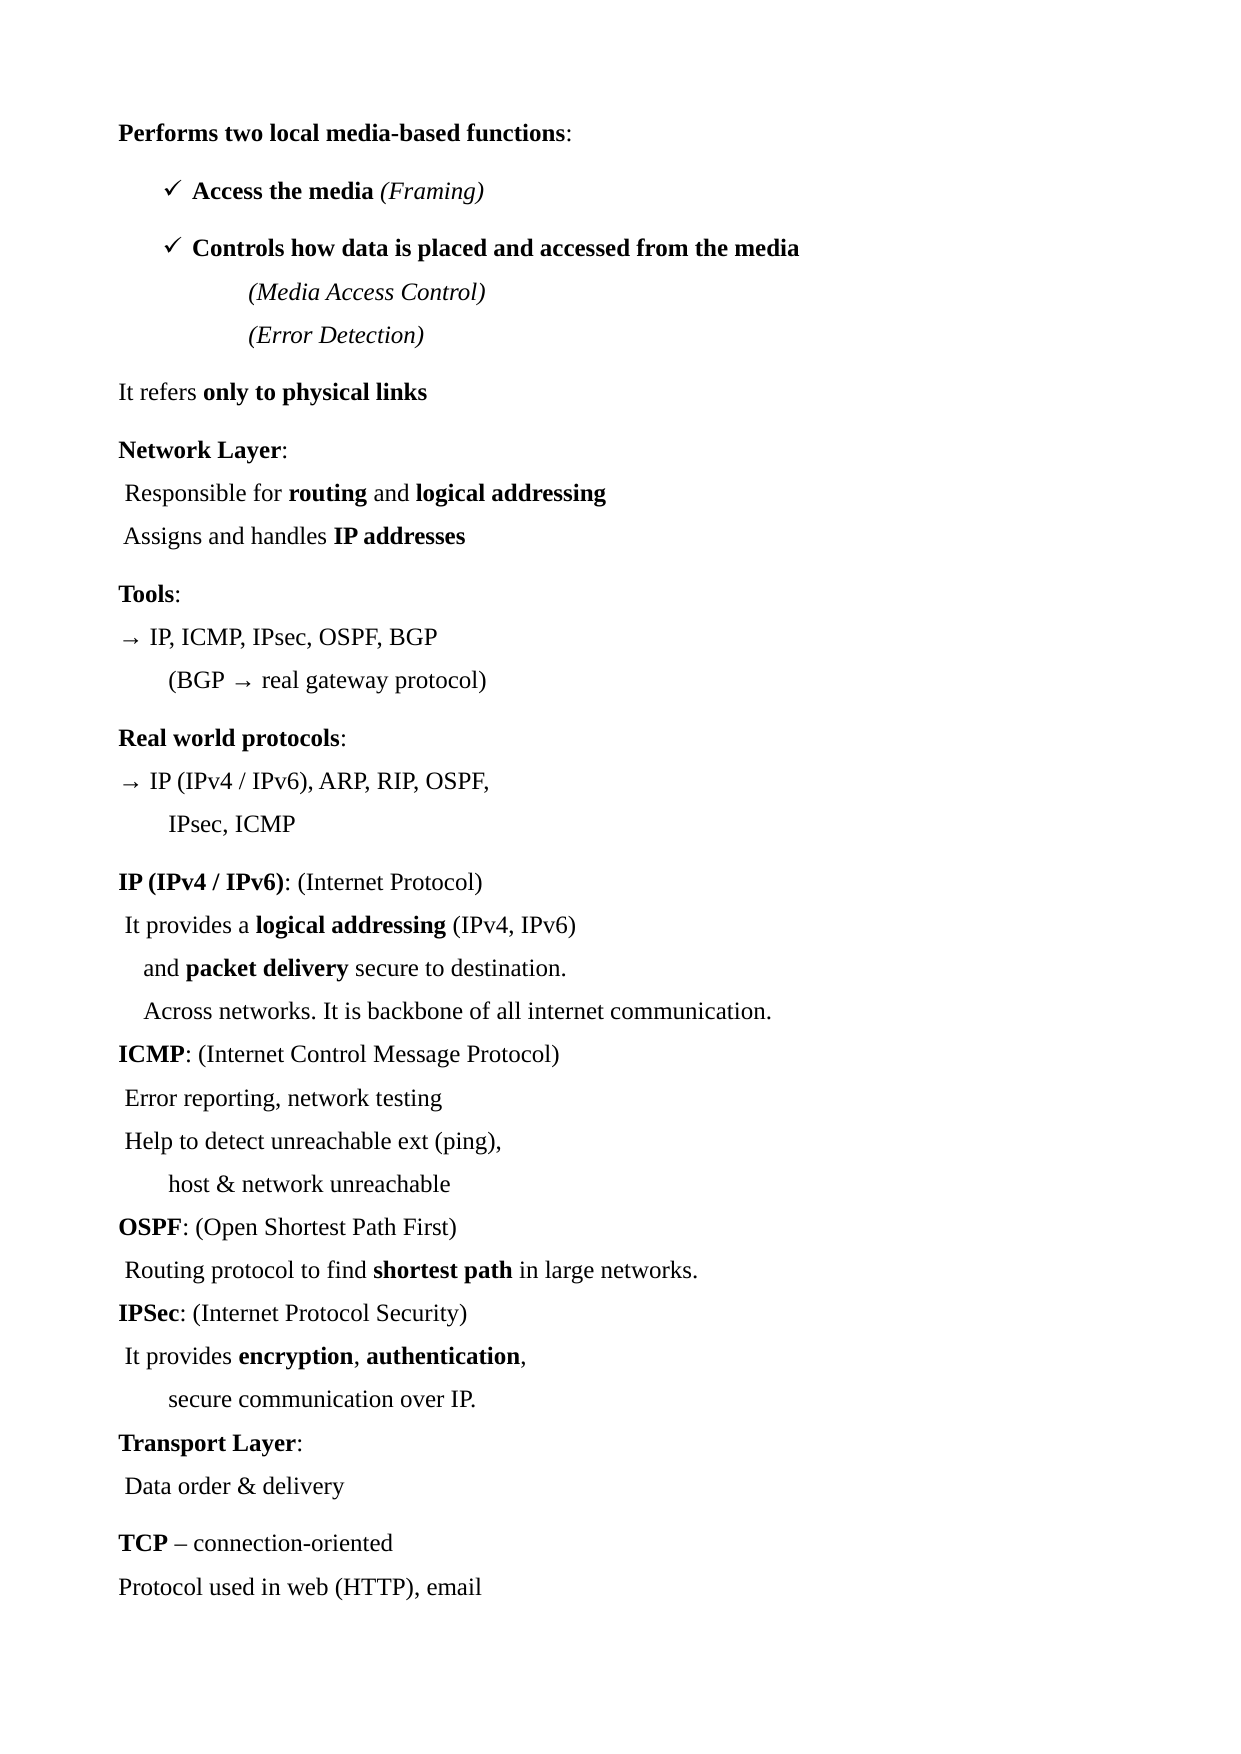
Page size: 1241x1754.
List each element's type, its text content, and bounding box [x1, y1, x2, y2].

text Network Layer: Responsible for routing and logical addressing Assigns and handles IP addresses [118, 435, 1122, 550]
text IPSec: (Internet Protocol Security) It provides encryption, authentication, secure communication over IP. [118, 1298, 1122, 1413]
text It refers only to physical links [118, 377, 1122, 406]
text Real world protocols: → IP (IPv4 / IPv6), ARP, RIP, OSPF, IPsec, ICMP [118, 723, 1122, 838]
text TCP – connection-oriented Protocol used in web (HTTP), email [118, 1528, 1122, 1600]
text IP (IPv4 / IPv6): (Internet Protocol) It provides a logical addressing (IPv4, IPv6) and packet delivery secure to destination. Across networks. It is backbone of all internet communication. [118, 867, 1122, 1025]
text ICMP: (Internet Control Message Protocol) Error reporting, network testing Help to detect unreachable ext (ping), host & network unreachable [118, 1039, 1122, 1198]
list Access the media (Framing) [162, 176, 1122, 204]
list Controls how data is placed and accessed from the media (Media Access Control) (Error Detection) [162, 233, 1122, 348]
text Transport Layer: Data order & delivery [118, 1428, 1122, 1499]
text Tools: → IP, ICMP, IPsec, OSPF, BGP (BGP → real gateway protocol) [118, 579, 1122, 694]
text Performs two local media-based functions: [118, 118, 1122, 147]
text OSPF: (Open Shortest Path First) Routing protocol to find shortest path in large networks. [118, 1212, 1122, 1284]
